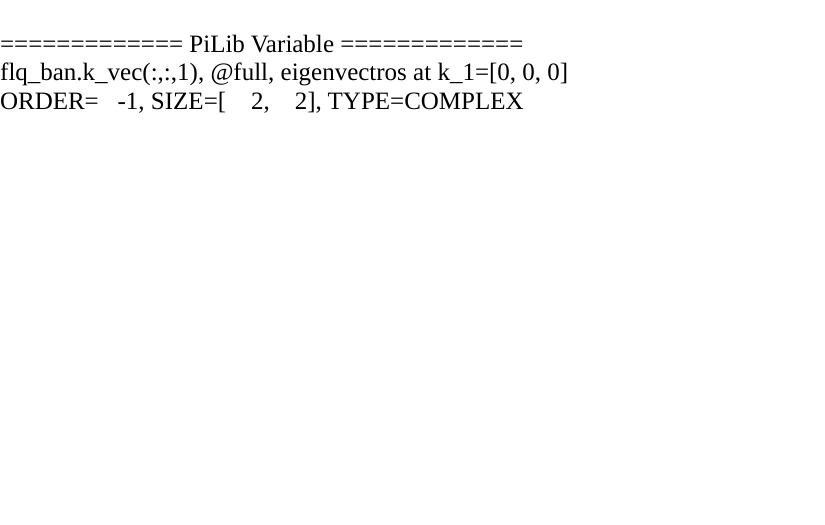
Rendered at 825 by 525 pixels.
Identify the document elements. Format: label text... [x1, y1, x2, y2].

text ============= PiLib Variable ============= [0, 29, 825, 57]
text ORDER= -1, SIZE=[ 2, 2], TYPE=COMPLEX [0, 86, 825, 115]
text flq_ban.k_vec(:,:,1), @full, eigenvectros at k_1=[0, 0, 0] [0, 57, 825, 86]
